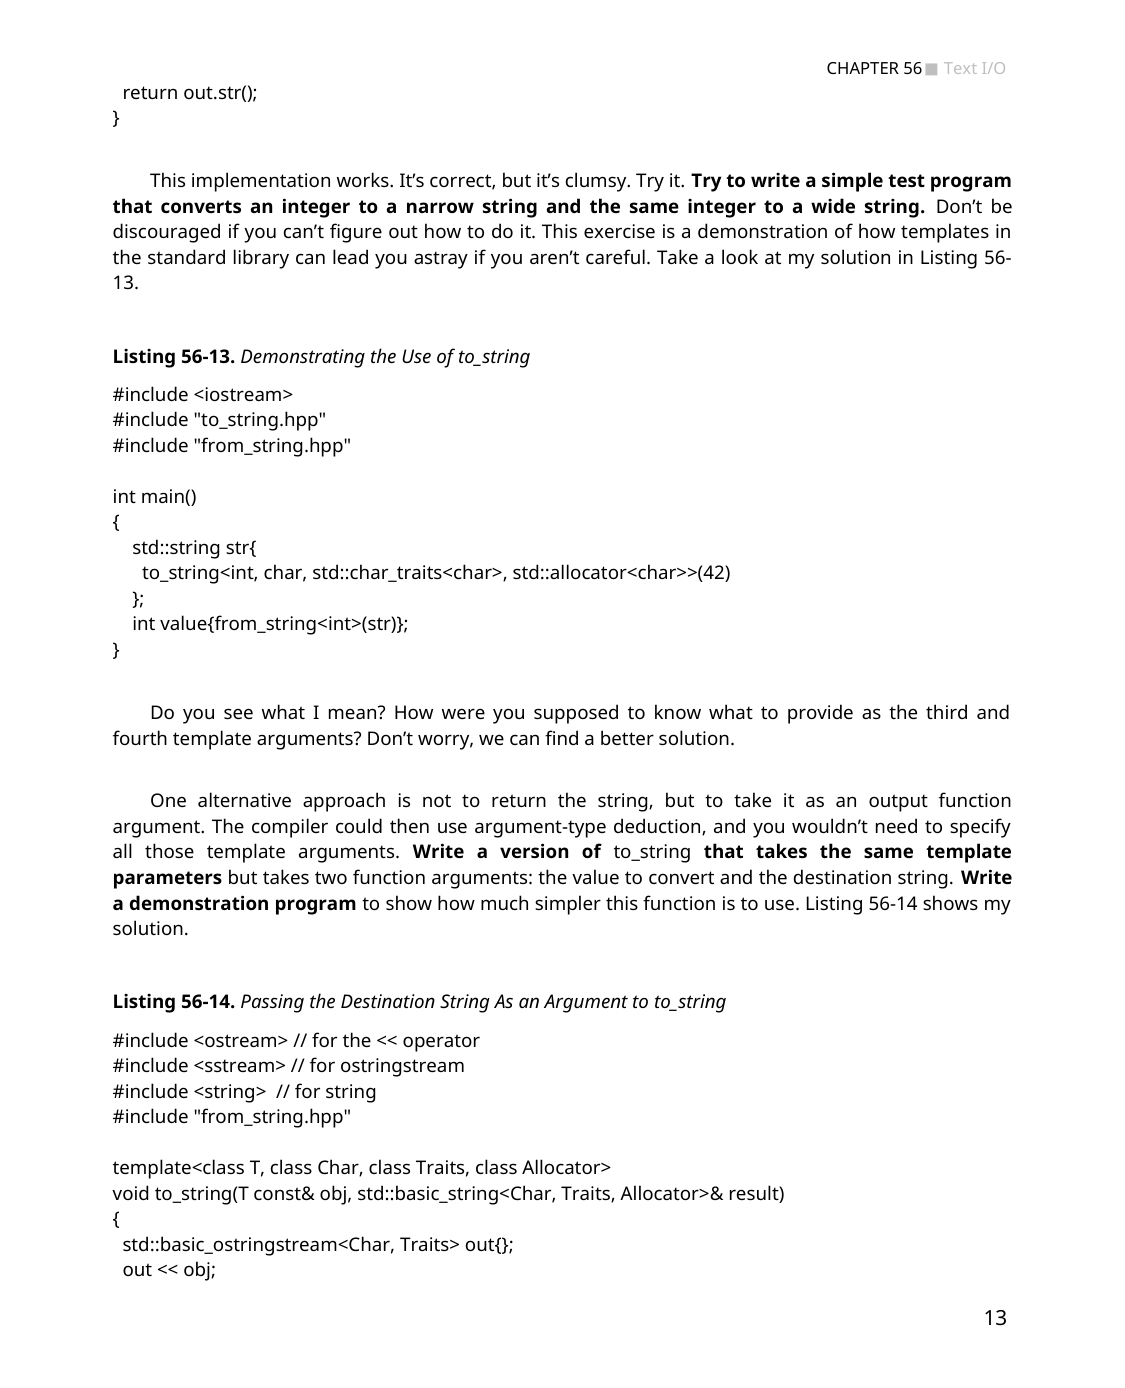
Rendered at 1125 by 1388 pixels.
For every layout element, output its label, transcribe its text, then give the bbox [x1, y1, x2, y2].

text Listing 56-14. Passing the Destination String As an Argument to to_string [112, 989, 1012, 1014]
text Listing 56-13. Demonstrating the Use of to_string [112, 343, 1012, 368]
text #include "from_string.hpp" [112, 432, 1012, 458]
text out << obj; [112, 1257, 1012, 1282]
text std::string str{ [112, 534, 1012, 560]
text std::basic_ostringstream<Char, Traits> out{}; [112, 1231, 1012, 1257]
text #include <string> // for string [112, 1078, 1012, 1103]
text One alternative approach is not to return the string, but to take it as an output function argument. The compiler could then use argument-type deduction, and you wouldn’t need to specify all those template arguments. Write a version of to_string that takes the same template parameters but takes two function arguments: the value to convert and the destination string. Write a demonstration program to show how much simpler this function is to use. Listing 56-14 shows my solution. [112, 788, 1012, 941]
text Do you see what I mean? How were you supposed to know what to provide as the third and fourth template arguments? Don’t worry, we can find a better solution. [112, 699, 1012, 750]
text template<class T, class Char, class Traits, class Allocator> [112, 1154, 1012, 1180]
text #include "to_string.hpp" [112, 407, 1012, 432]
text #include <iostream> [112, 381, 1012, 407]
text to_string<int, char, std::char_traits<char>, std::allocator<char>>(42) [112, 560, 1012, 585]
text { [112, 509, 1012, 534]
text int main() [112, 483, 1012, 509]
text int value{from_string<int>(str)}; [112, 611, 1012, 636]
text } [112, 636, 1012, 662]
text }; [112, 585, 1012, 611]
text #include <ostream> // for the << operator [112, 1027, 1012, 1052]
text #include <sstream> // for ostringstream [112, 1052, 1012, 1078]
text #include "from_string.hpp" [112, 1103, 1012, 1129]
text return out.str(); [112, 79, 1012, 104]
text This implementation works. It’s correct, but it’s clumsy. Try it. Try to write a simple test program that converts an integer to a narrow string and the same integer to a wide string. Don’t be discouraged if you can’t figure out how to do it. This exercise is a demonstration of how templates in the standard library can lead you astray if you aren’t careful. Take a look at my solution in Listing 56-13. [112, 167, 1012, 295]
text { [112, 1206, 1012, 1231]
text void to_string(T const& obj, std::basic_string<Char, Traits, Allocator>& result) [112, 1180, 1012, 1206]
text } [112, 104, 1012, 130]
